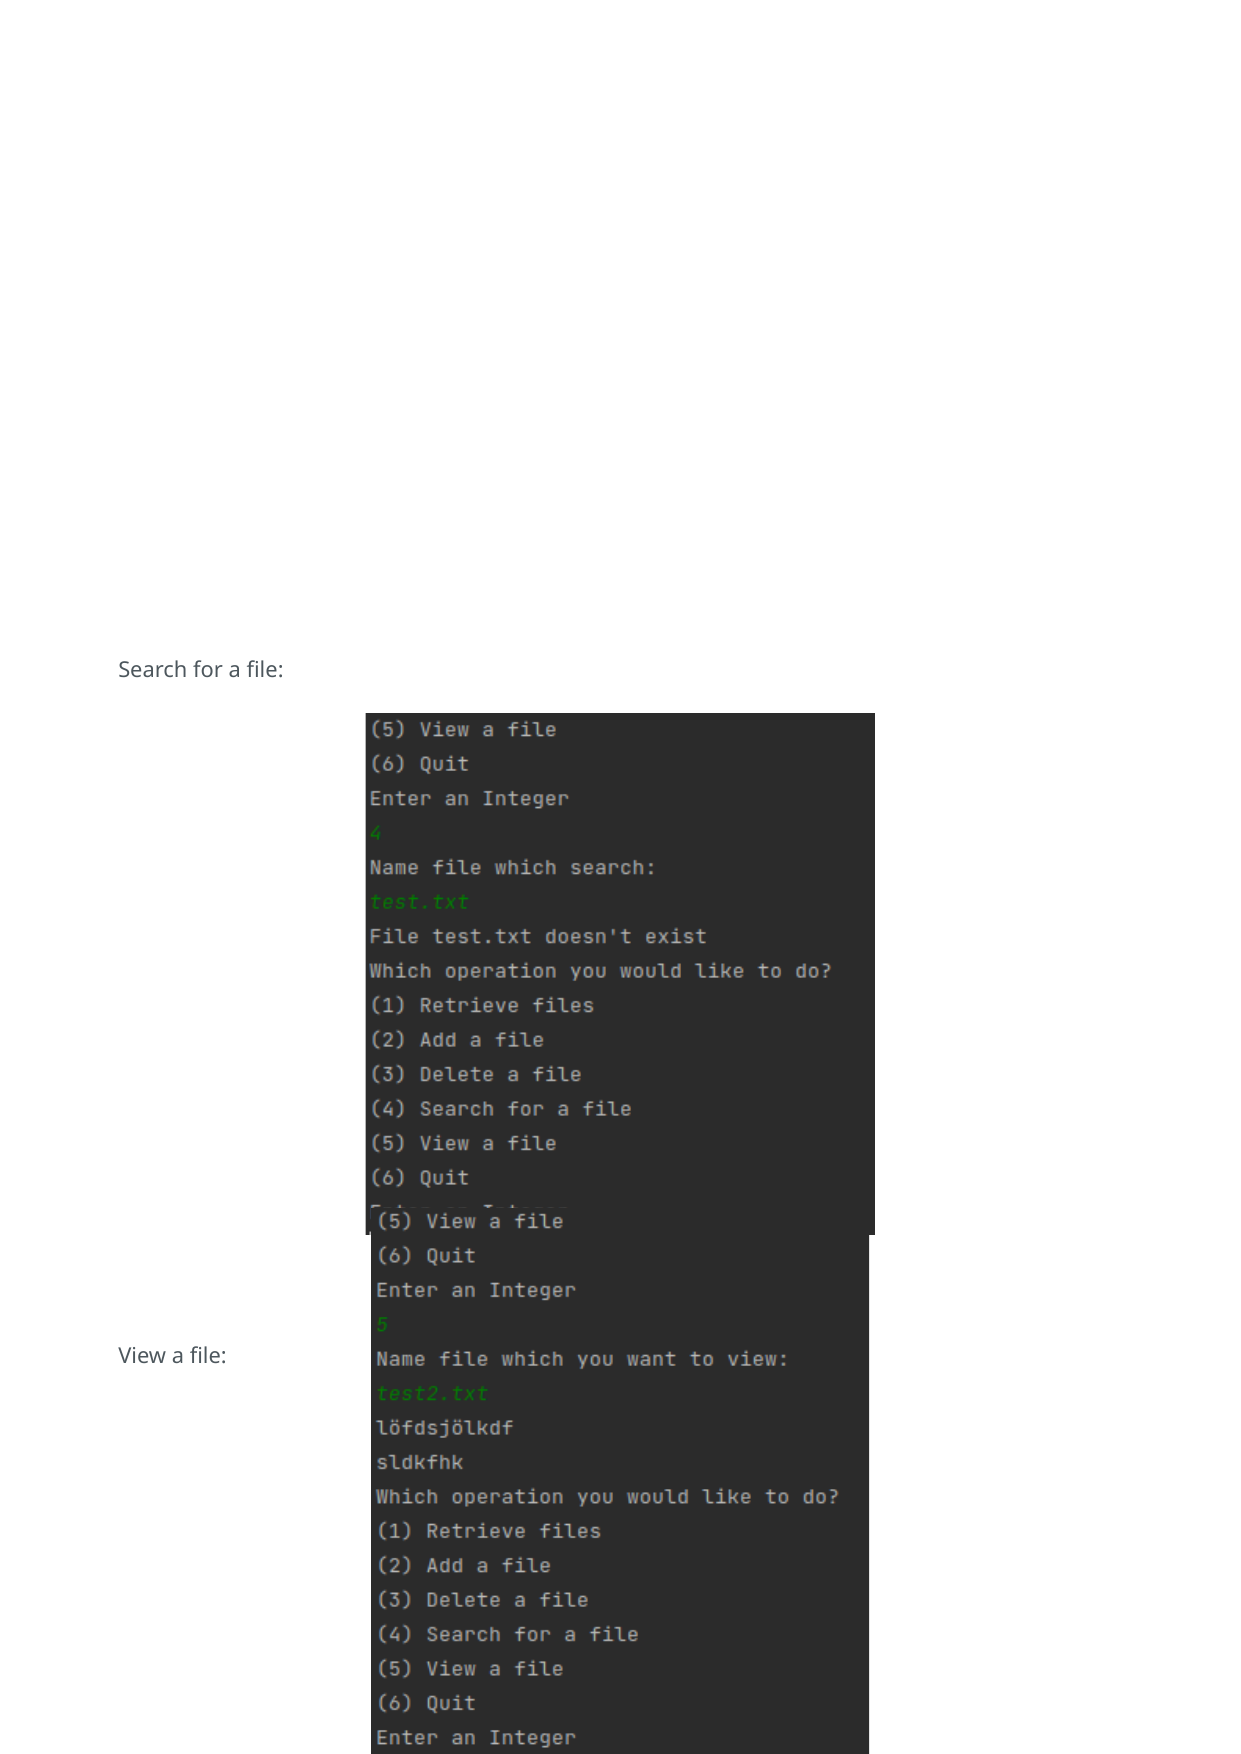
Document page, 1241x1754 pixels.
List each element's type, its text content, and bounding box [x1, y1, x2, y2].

text Search for a file: [118, 654, 1122, 684]
picture [365, 713, 875, 1754]
text View a file: [118, 1339, 371, 1369]
text [870, 1339, 1122, 1369]
